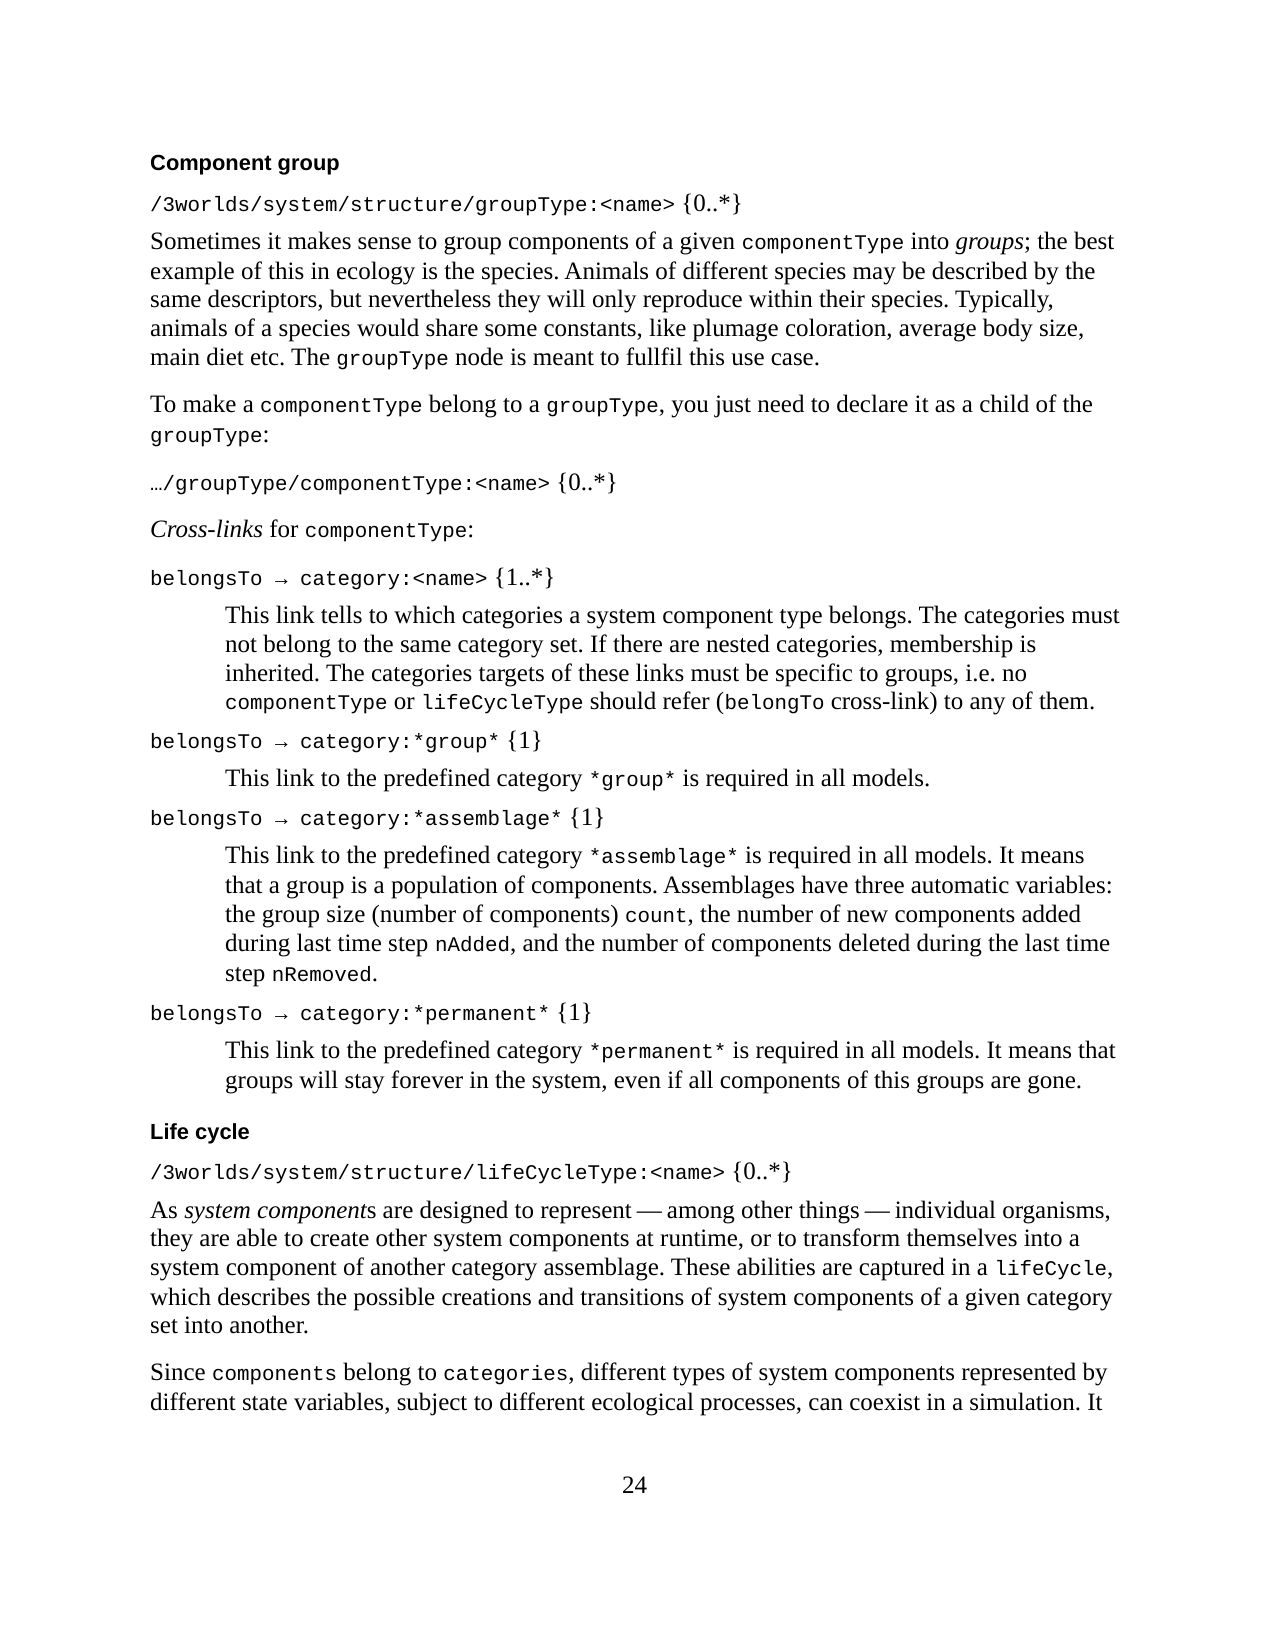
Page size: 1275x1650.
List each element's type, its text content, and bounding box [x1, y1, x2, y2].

text Since components belong to categories, different types of system components represented by different state variables, subject to different ecological processes, can coexist in a simulation. It [150, 1357, 1125, 1416]
text As system components are designed to represent — among other things — individual organisms, they are able to create other system components at runtime, or to transform themselves into a system component of another category assemblage. These abilities are captured in a lifeCycle, which describes the possible creations and transitions of system components of a given category set into another. [150, 1195, 1125, 1339]
text Sometimes it makes sense to group components of a given componentType into groups; the best example of this in ecology is the species. Animals of different species may be described by the same descriptors, but nevertheless they will only reproduce within their species. Typically, animals of a species would share some constants, like plumage coloration, average body size, main diet etc. The groupType node is meant to fullfil this use case. [150, 226, 1125, 372]
subtitle Component group [150, 150, 1125, 175]
text …​/groupType/componentType:<name> {0..*} [150, 467, 1125, 496]
text This link tells to which categories a system component type belongs. The categories must not belong to the same category set. If there are nested categories, membership is inherited. The categories targets of these links must be specific to groups, i.e. no componentType or lifeCycleType should refer (belongTo cross-link) to any of them. [225, 600, 1125, 716]
text This link to the predefined category *group* is required in all models. [225, 763, 1125, 793]
text /3worlds/system/structure/lifeCycleType:<name> {0..*} [150, 1156, 1125, 1186]
text Cross-links for componentType: [150, 514, 1125, 544]
text belongsTo → category:*permanent* {1} [150, 997, 1125, 1026]
text This link to the predefined category *permanent* is required in all models. It means that groups will stay forever in the system, even if all components of this groups are gone. [225, 1035, 1125, 1093]
text belongsTo → category:<name> {1..*} [150, 562, 1125, 591]
text /3worlds/system/structure/groupType:<name> {0..*} [150, 188, 1125, 217]
subtitle Life cycle [150, 1118, 1125, 1144]
text belongsTo → category:*group* {1} [150, 725, 1125, 754]
text To make a componentType belong to a groupType, you just need to declare it as a child of the groupType: [150, 389, 1125, 449]
text This link to the predefined category *assemblage* is required in all models. It means that a group is a population of components. Assemblages have three automatic variables: the group size (number of components) count, the number of new components added during last time step nAdded, and the number of components deleted during the last time step nRemoved. [225, 841, 1125, 988]
text belongsTo → category:*assemblage* {1} [150, 802, 1125, 832]
